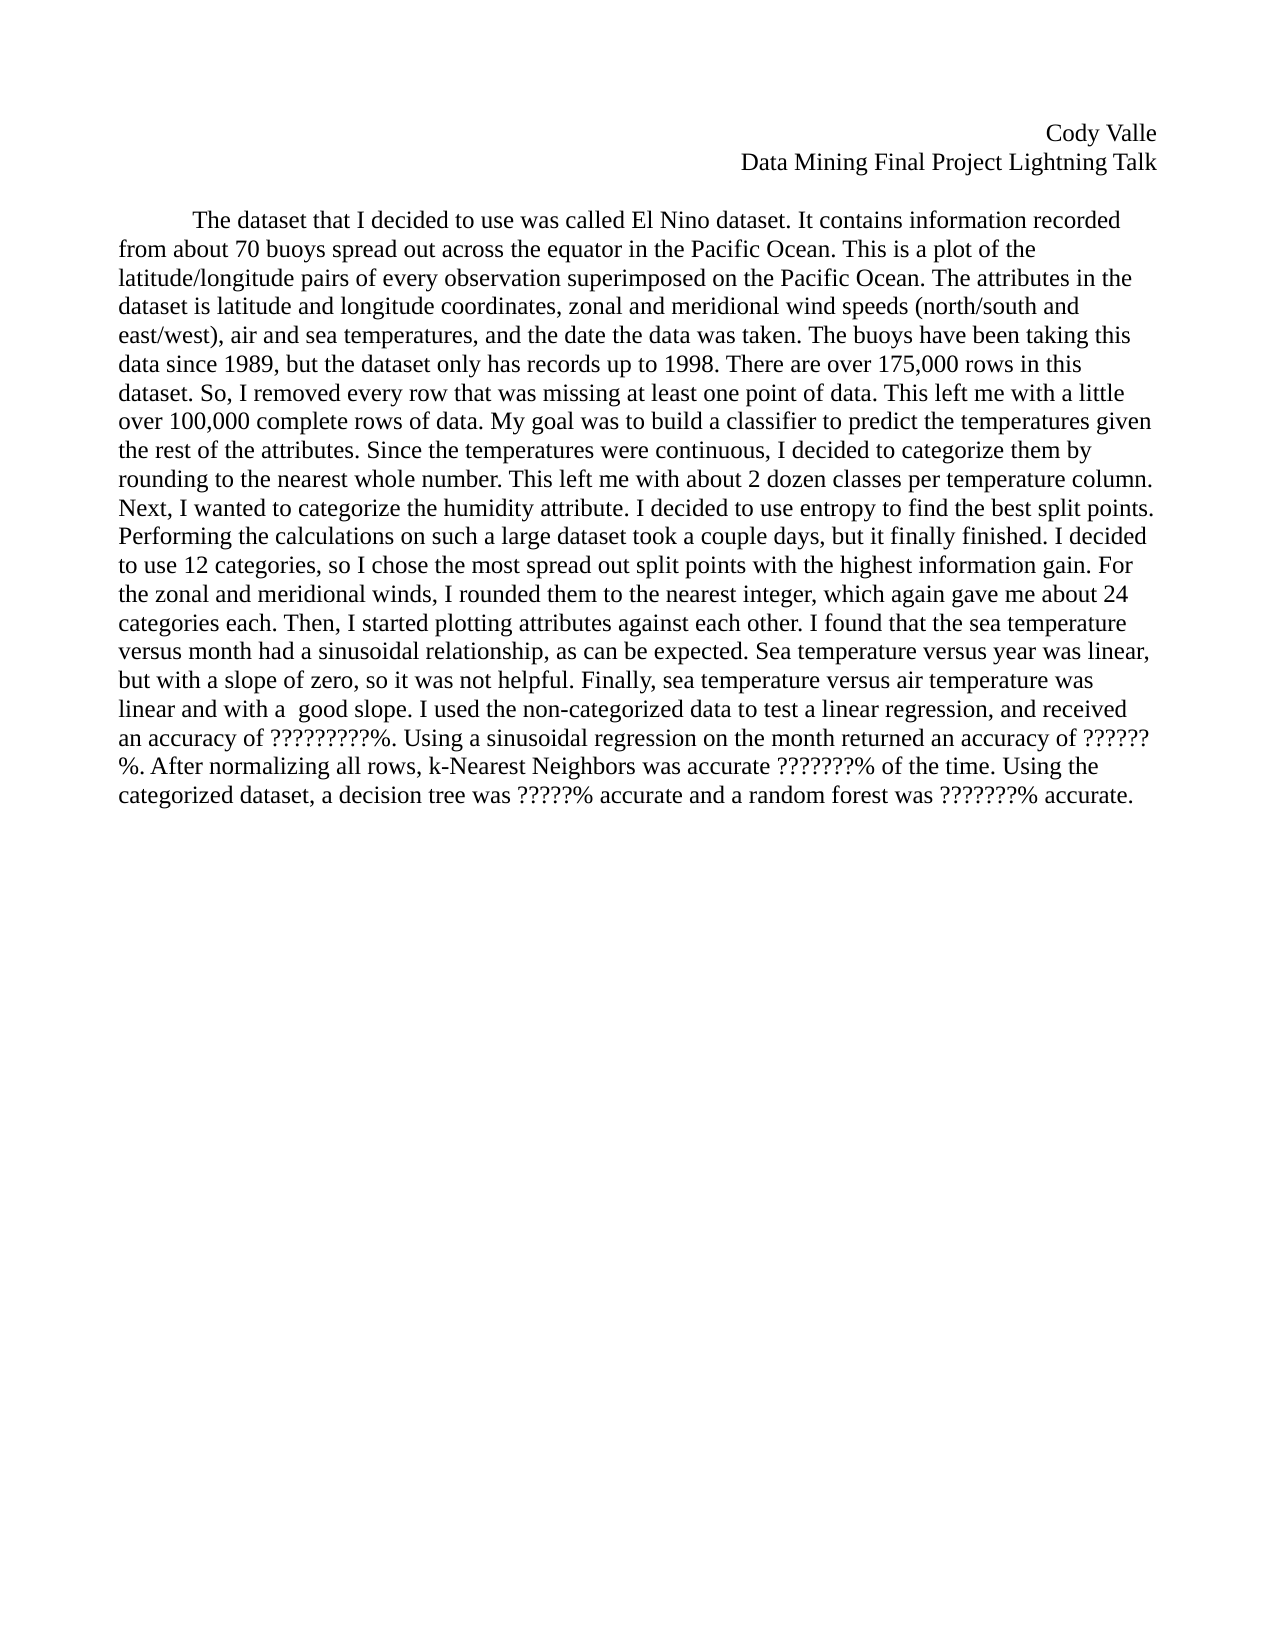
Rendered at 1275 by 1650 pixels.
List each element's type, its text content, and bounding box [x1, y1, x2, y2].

text The dataset that I decided to use was called El Nino dataset. It contains information recorded from about 70 buoys spread out across the equator in the Pacific Ocean. This is a plot of the latitude/longitude pairs of every observation superimposed on the Pacific Ocean. The attributes in the dataset is latitude and longitude coordinates, zonal and meridional wind speeds (north/south and east/west), air and sea temperatures, and the date the data was taken. The buoys have been taking this data since 1989, but the dataset only has records up to 1998. There are over 175,000 rows in this dataset. So, I removed every row that was missing at least one point of data. This left me with a little over 100,000 complete rows of data. My goal was to build a classifier to predict the temperatures given the rest of the attributes. Since the temperatures were continuous, I decided to categorize them by rounding to the nearest whole number. This left me with about 2 dozen classes per temperature column. Next, I wanted to categorize the humidity attribute. I decided to use entropy to find the best split points. Performing the calculations on such a large dataset took a couple days, but it finally finished. I decided to use 12 categories, so I chose the most spread out split points with the highest information gain. For the zonal and meridional winds, I rounded them to the nearest integer, which again gave me about 24 categories each. Then, I started plotting attributes against each other. I found that the sea temperature versus month had a sinusoidal relationship, as can be expected. Sea temperature versus year was linear, but with a slope of zero, so it was not helpful. Finally, sea temperature versus air temperature was linear and with a good slope. I used the non-categorized data to test a linear regression, and received an accuracy of ?????????%. Using a sinusoidal regression on the month returned an accuracy of ??????%. After normalizing all rows, k-Nearest Neighbors was accurate ???????% of the time. Using the categorized dataset, a decision tree was ?????% accurate and a random forest was ???????% accurate. [118, 205, 1157, 809]
